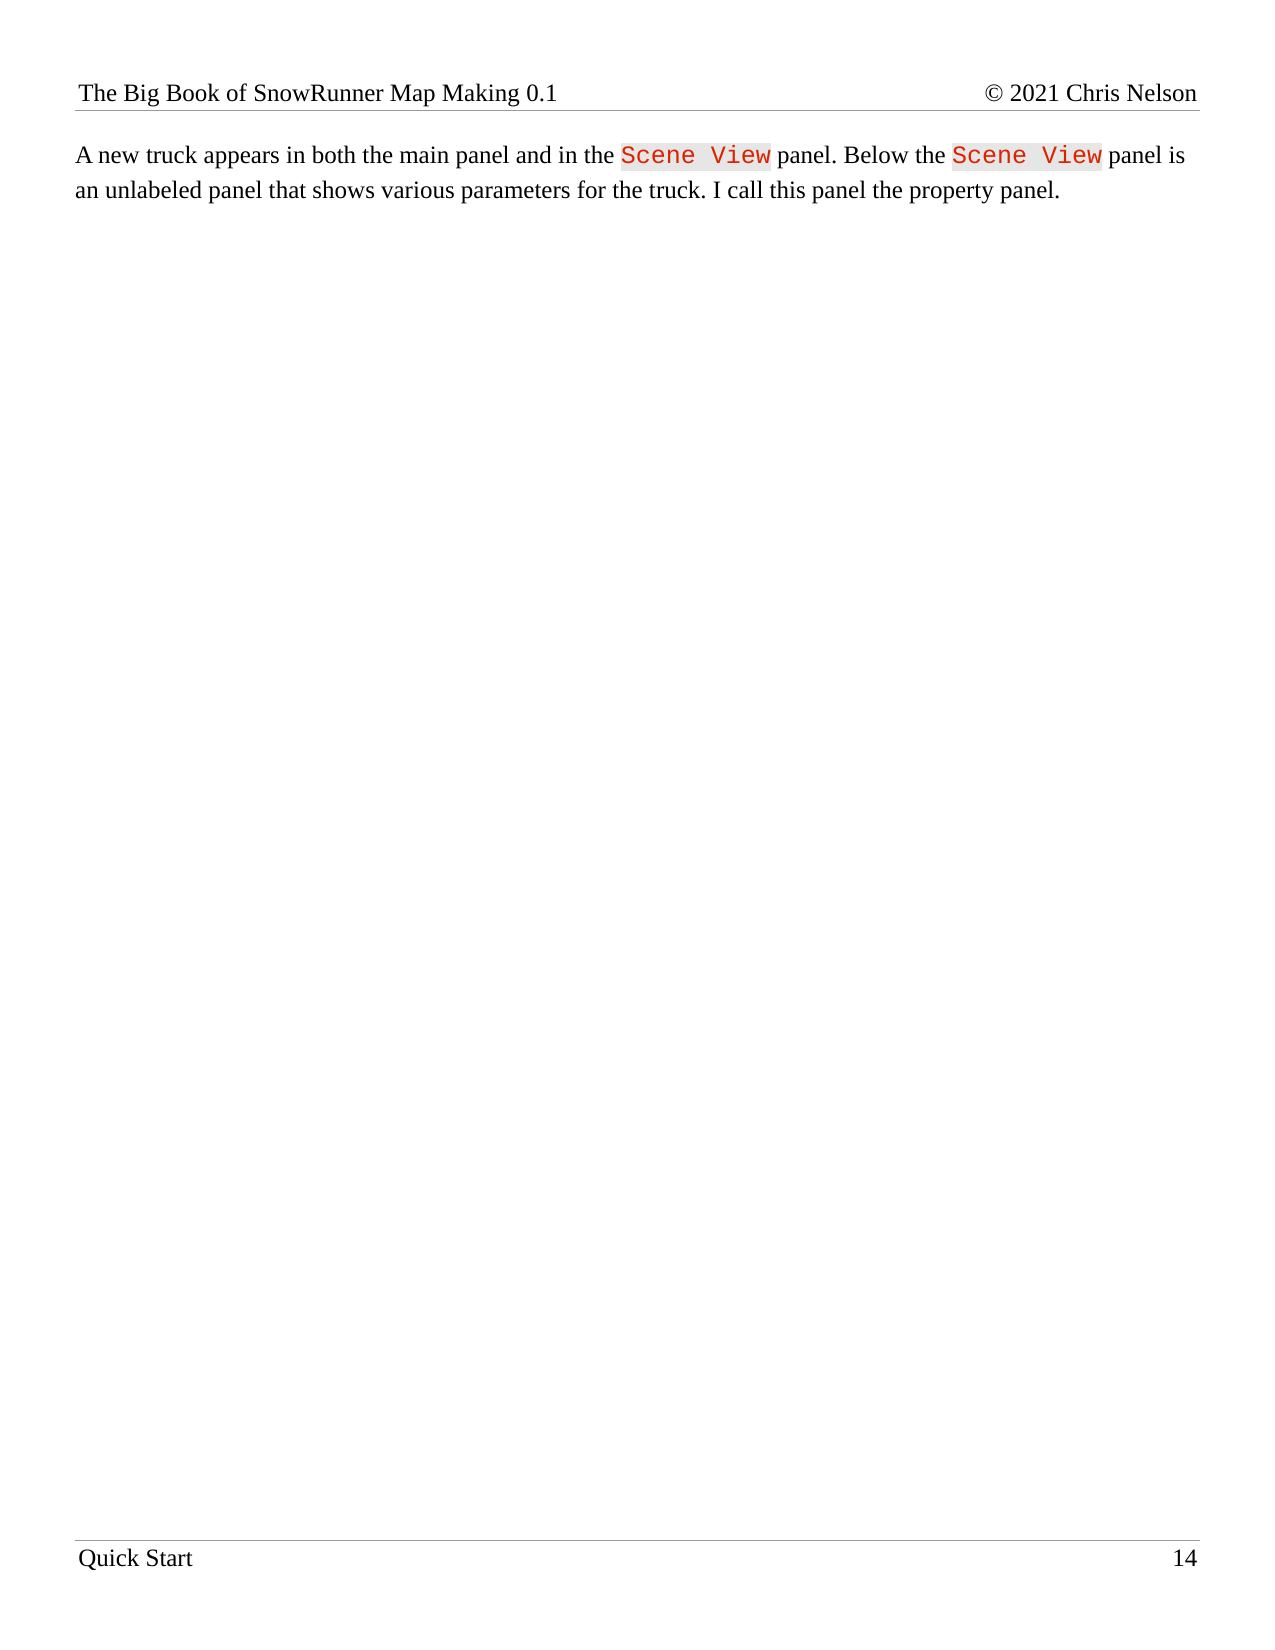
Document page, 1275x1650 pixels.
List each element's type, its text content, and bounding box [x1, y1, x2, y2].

text A new truck appears in both the main panel and in the Scene View panel. Below the Scene View panel is an unlabeled panel that shows various parameters for the truck. I call this panel the property panel. [75, 140, 1200, 204]
